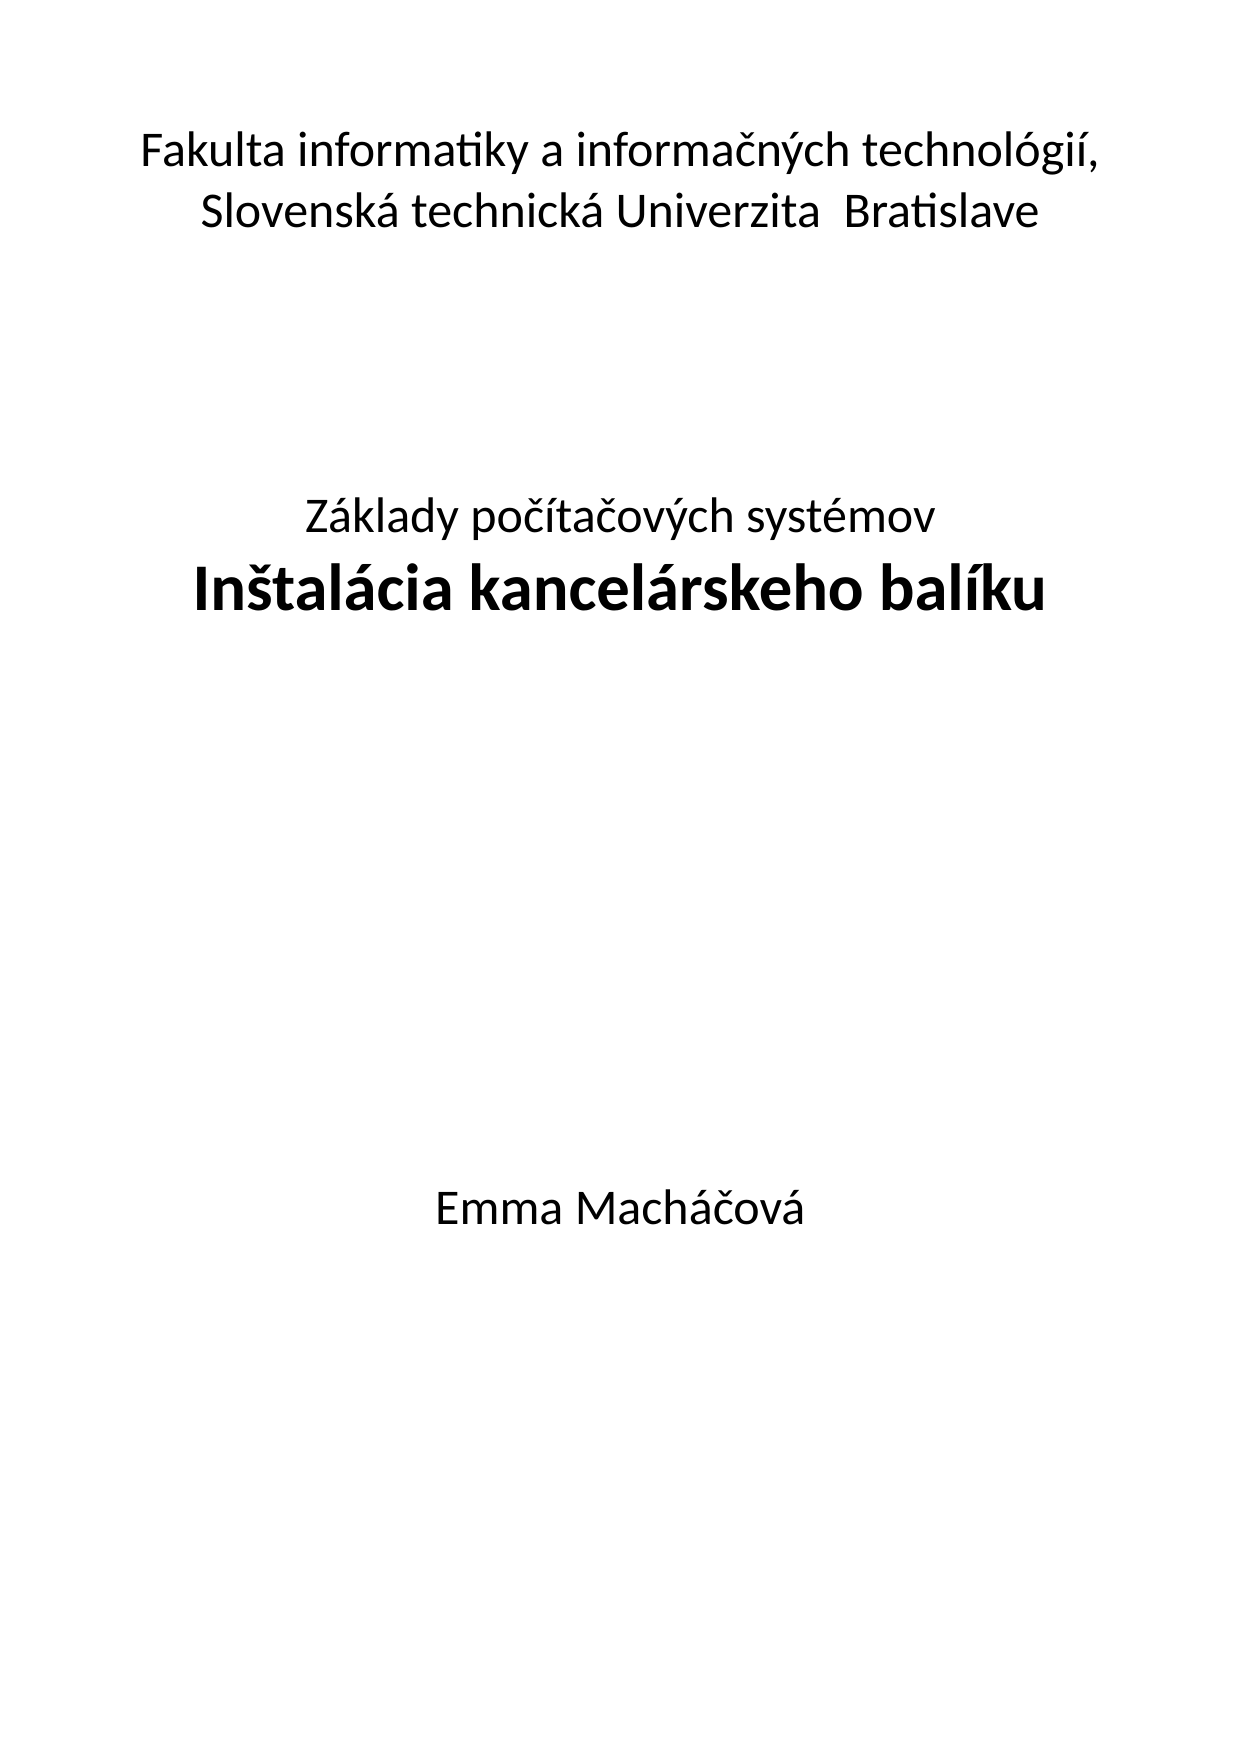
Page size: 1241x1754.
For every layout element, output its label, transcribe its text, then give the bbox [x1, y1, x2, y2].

text Inštalácia kancelárskeho balíku [118, 545, 1122, 627]
text Základy počítačových systémov [118, 484, 1122, 545]
text Fakulta informatiky a informačných technológií, [118, 118, 1122, 179]
text Slovenská technická Univerzita Bratislave [118, 179, 1122, 240]
text Emma Macháčová [118, 1176, 1122, 1237]
